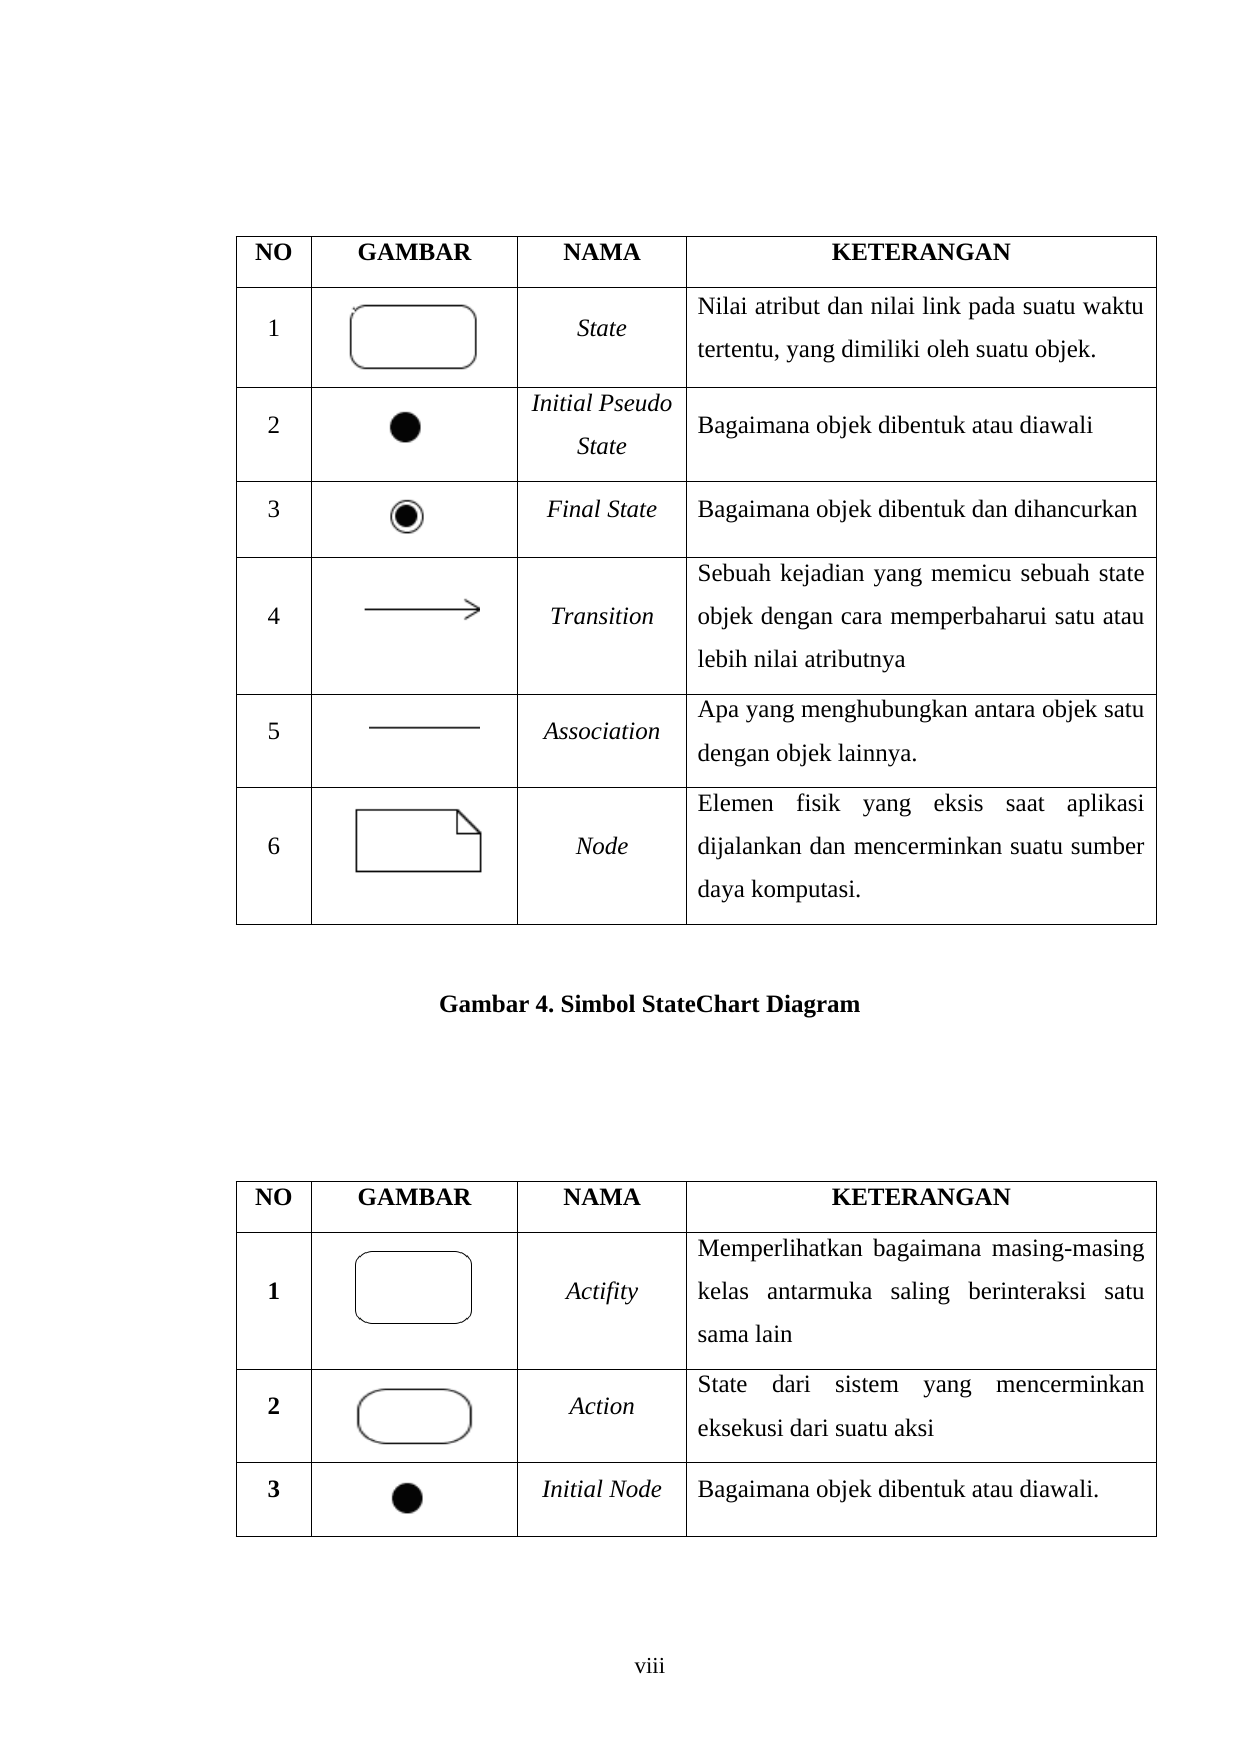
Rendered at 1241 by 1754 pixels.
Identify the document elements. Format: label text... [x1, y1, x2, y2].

table_cell Transition [518, 558, 686, 693]
table_cell Action [518, 1370, 686, 1462]
table_cell [312, 288, 517, 387]
table_header NAMA [518, 1182, 686, 1232]
picture [369, 712, 480, 750]
table_cell Apa yang menghubungkan antara objek satu dengan objek lainnya. [687, 695, 1156, 787]
table_header GAMBAR [312, 237, 517, 287]
table_cell Actifity [518, 1233, 686, 1368]
table_header NAMA [518, 237, 686, 287]
table_cell [312, 1463, 517, 1536]
table_cell Node [518, 788, 686, 924]
table_cell State dari sistem yang mencerminkan eksekusi dari suatu aksi [687, 1370, 1156, 1462]
picture [386, 1477, 426, 1520]
table_cell Association [518, 695, 686, 787]
table_cell [312, 482, 517, 557]
table_cell 2 [237, 1370, 311, 1462]
picture [348, 801, 488, 882]
table_cell Elemen fisik yang eksis saat aplikasi dijalankan dan mencerminkan suatu sumber daya komputasi. [687, 788, 1156, 924]
table_cell Memperlihatkan bagaimana masing-masing kelas antarmuka saling berinteraksi satu sama lain [687, 1233, 1156, 1368]
table_cell Nilai atribut dan nilai link pada suatu waktu tertentu, yang dimiliki oleh suatu objek. [687, 288, 1156, 387]
table_cell Bagaimana objek dibentuk dan dihancurkan [687, 482, 1156, 557]
picture [384, 406, 424, 449]
table_cell 3 [237, 482, 311, 557]
table_header GAMBAR [312, 1182, 517, 1232]
table_cell Sebuah kejadian yang memicu sebuah state objek dengan cara memperbaharui satu atau lebih nilai atributnya [687, 558, 1156, 693]
table_cell Initial Pseudo State [518, 388, 686, 481]
table_cell Initial Node [518, 1463, 686, 1536]
table_cell [312, 788, 517, 924]
table_cell 6 [237, 788, 311, 924]
table_cell 4 [237, 558, 311, 693]
picture [386, 494, 427, 540]
table_header KETERANGAN [687, 1182, 1156, 1232]
picture [348, 1386, 480, 1450]
picture [364, 588, 480, 633]
table_cell 1 [237, 1233, 311, 1368]
picture [348, 1248, 480, 1328]
table_cell [312, 558, 517, 693]
table_cell Bagaimana objek dibentuk atau diawali. [687, 1463, 1156, 1536]
table_cell 2 [237, 388, 311, 481]
table_cell State [518, 288, 686, 387]
table_cell [312, 1233, 517, 1368]
table_cell 1 [237, 288, 311, 387]
picture [344, 302, 480, 374]
table_cell Final State [518, 482, 686, 557]
table_header NO [237, 237, 311, 287]
table_cell [312, 388, 517, 481]
table_header KETERANGAN [687, 237, 1156, 287]
table_header NO [237, 1182, 311, 1232]
text Gambar 4. Simbol StateChart Diagram [236, 989, 1063, 1018]
table_cell 3 [237, 1463, 311, 1536]
table_cell 5 [237, 695, 311, 787]
table_cell Bagaimana objek dibentuk atau diawali [687, 388, 1156, 481]
table_cell [312, 1370, 517, 1462]
table_cell [312, 695, 517, 787]
